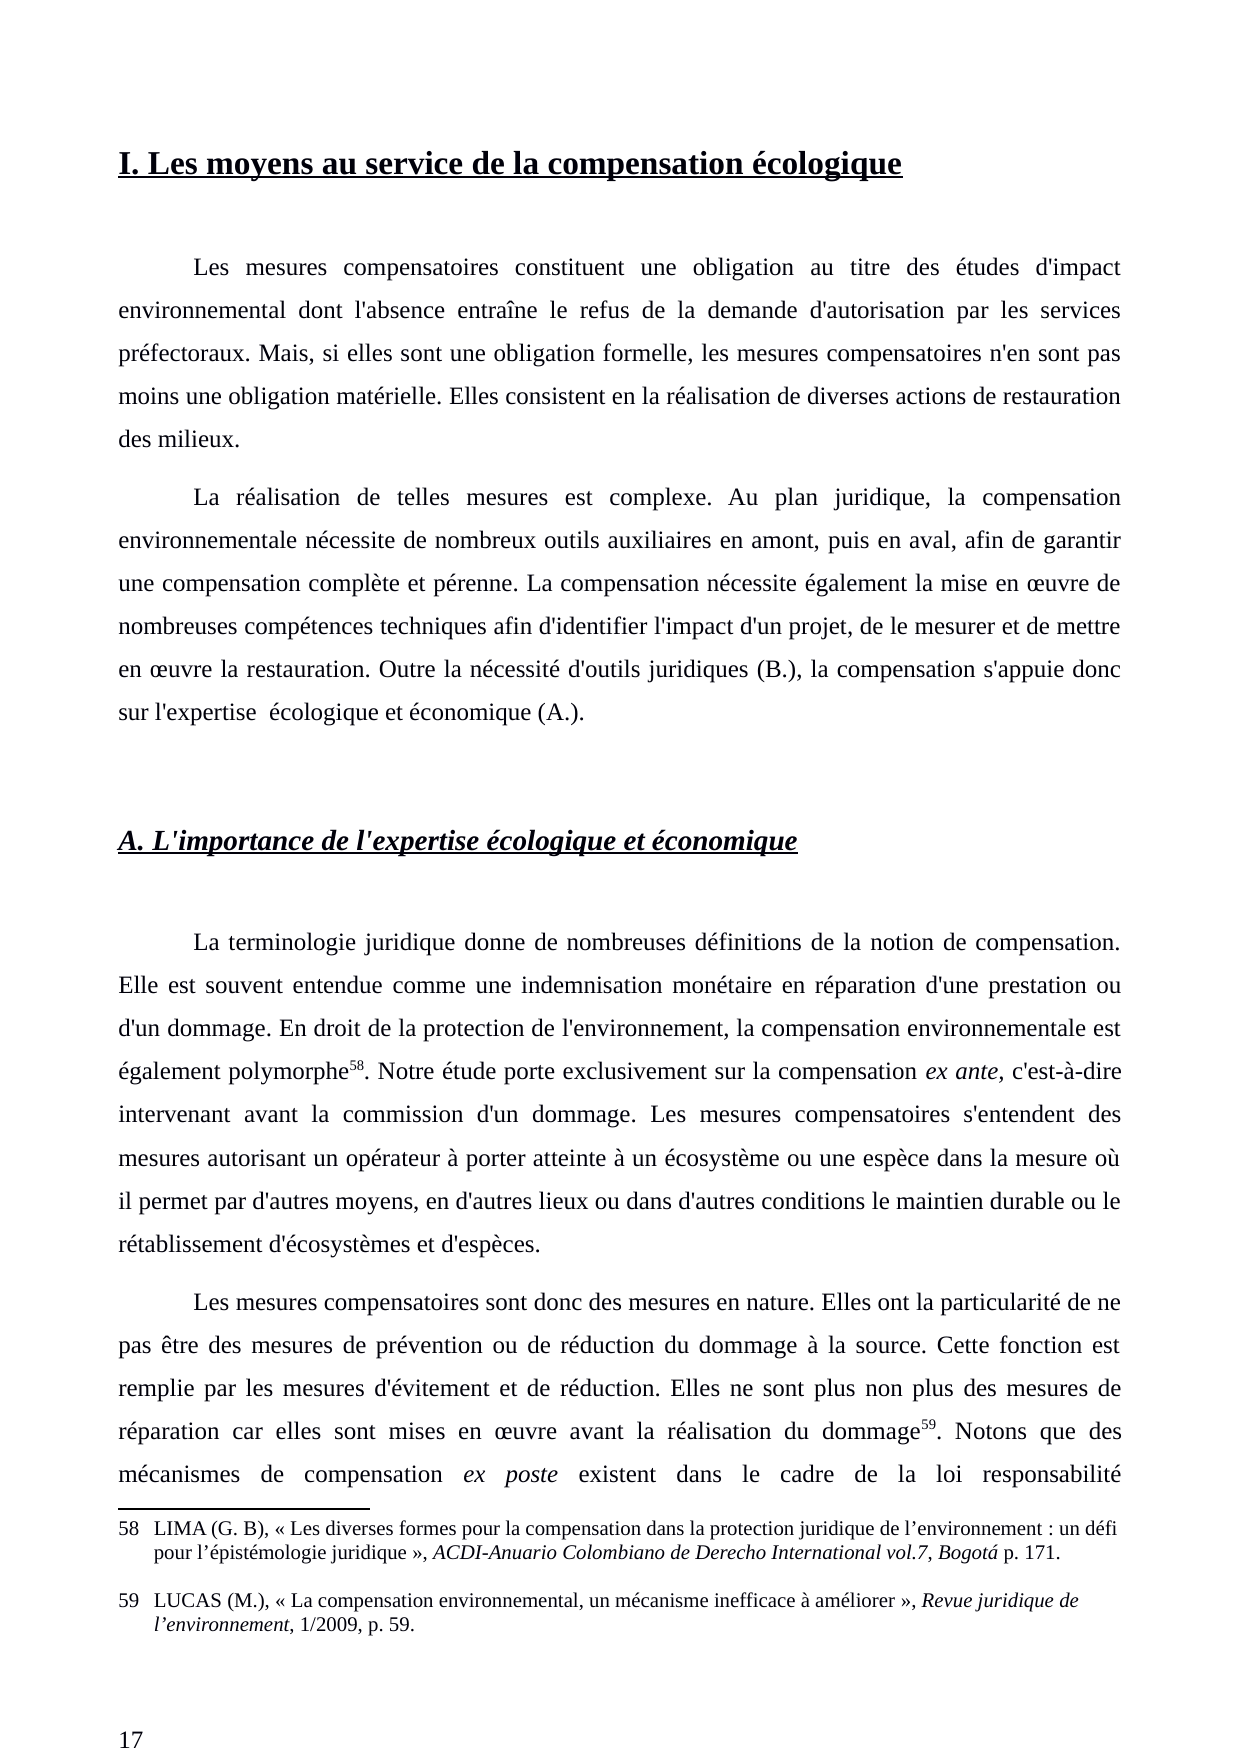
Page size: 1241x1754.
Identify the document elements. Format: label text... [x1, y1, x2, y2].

text La terminologie juridique donne de nombreuses définitions de la notion de compensation. Elle est souvent entendue comme une indemnisation monétaire en réparation d'une prestation ou d'un dommage. En droit de la protection de l'environnement, la compensation environnementale est également polymorphe. Notre étude porte exclusivement sur la compensation ex ante, c'est-à-dire intervenant avant la commission d'un dommage. Les mesures compensatoires s'entendent des mesures autorisant un opérateur à porter atteinte à un écosystème ou une espèce dans la mesure où il permet par d'autres moyens, en d'autres lieux ou dans d'autres conditions le maintien durable ou le rétablissement d'écosystèmes et d'espèces. [118, 927, 1122, 1258]
text Les mesures compensatoires constituent une obligation au titre des études d'impact environnemental dont l'absence entraîne le refus de la demande d'autorisation par les services préfectoraux. Mais, si elles sont une obligation formelle, les mesures compensatoires n'en sont pas moins une obligation matérielle. Elles consistent en la réalisation de diverses actions de restauration des milieux. [118, 252, 1122, 453]
text Les mesures compensatoires sont donc des mesures en nature. Elles ont la particularité de ne pas être des mesures de prévention ou de réduction du dommage à la source. Cette fonction est remplie par les mesures d'évitement et de réduction. Elles ne sont plus non plus des mesures de réparation car elles sont mises en œuvre avant la réalisation du dommage. Notons que des mécanismes de compensation ex poste existent dans le cadre de la loi responsabilité [118, 1287, 1122, 1488]
subtitle I. Les moyens au service de la compensation écologique [118, 143, 1122, 181]
subtitle A. L'importance de l'expertise écologique et économique [118, 823, 1122, 857]
text La réalisation de telles mesures est complexe. Au plan juridique, la compensation environnementale nécessite de nombreux outils auxiliaires en amont, puis en aval, afin de garantir une compensation complète et pérenne. La compensation nécessite également la mise en œuvre de nombreuses compétences techniques afin d'identifier l'impact d'un projet, de le mesurer et de mettre en œuvre la restauration. Outre la nécessité d'outils juridiques (B.), la compensation s'appuie donc sur l'expertise écologique et économique (A.). [118, 482, 1122, 726]
text LIMA (G. B), « Les diverses formes pour la compensation dans la protection juridique de l’environnement : un défi pour l’épistémologie juridique », ACDI-Anuario Colombiano de Derecho International vol.7, Bogotá p. 171. [118, 1516, 1122, 1564]
text LUCAS (M.), « La compensation environnemental, un mécanisme inefficace à améliorer », Revue juridique de l’environnement, 1/2009, p. 59. [118, 1588, 1122, 1636]
